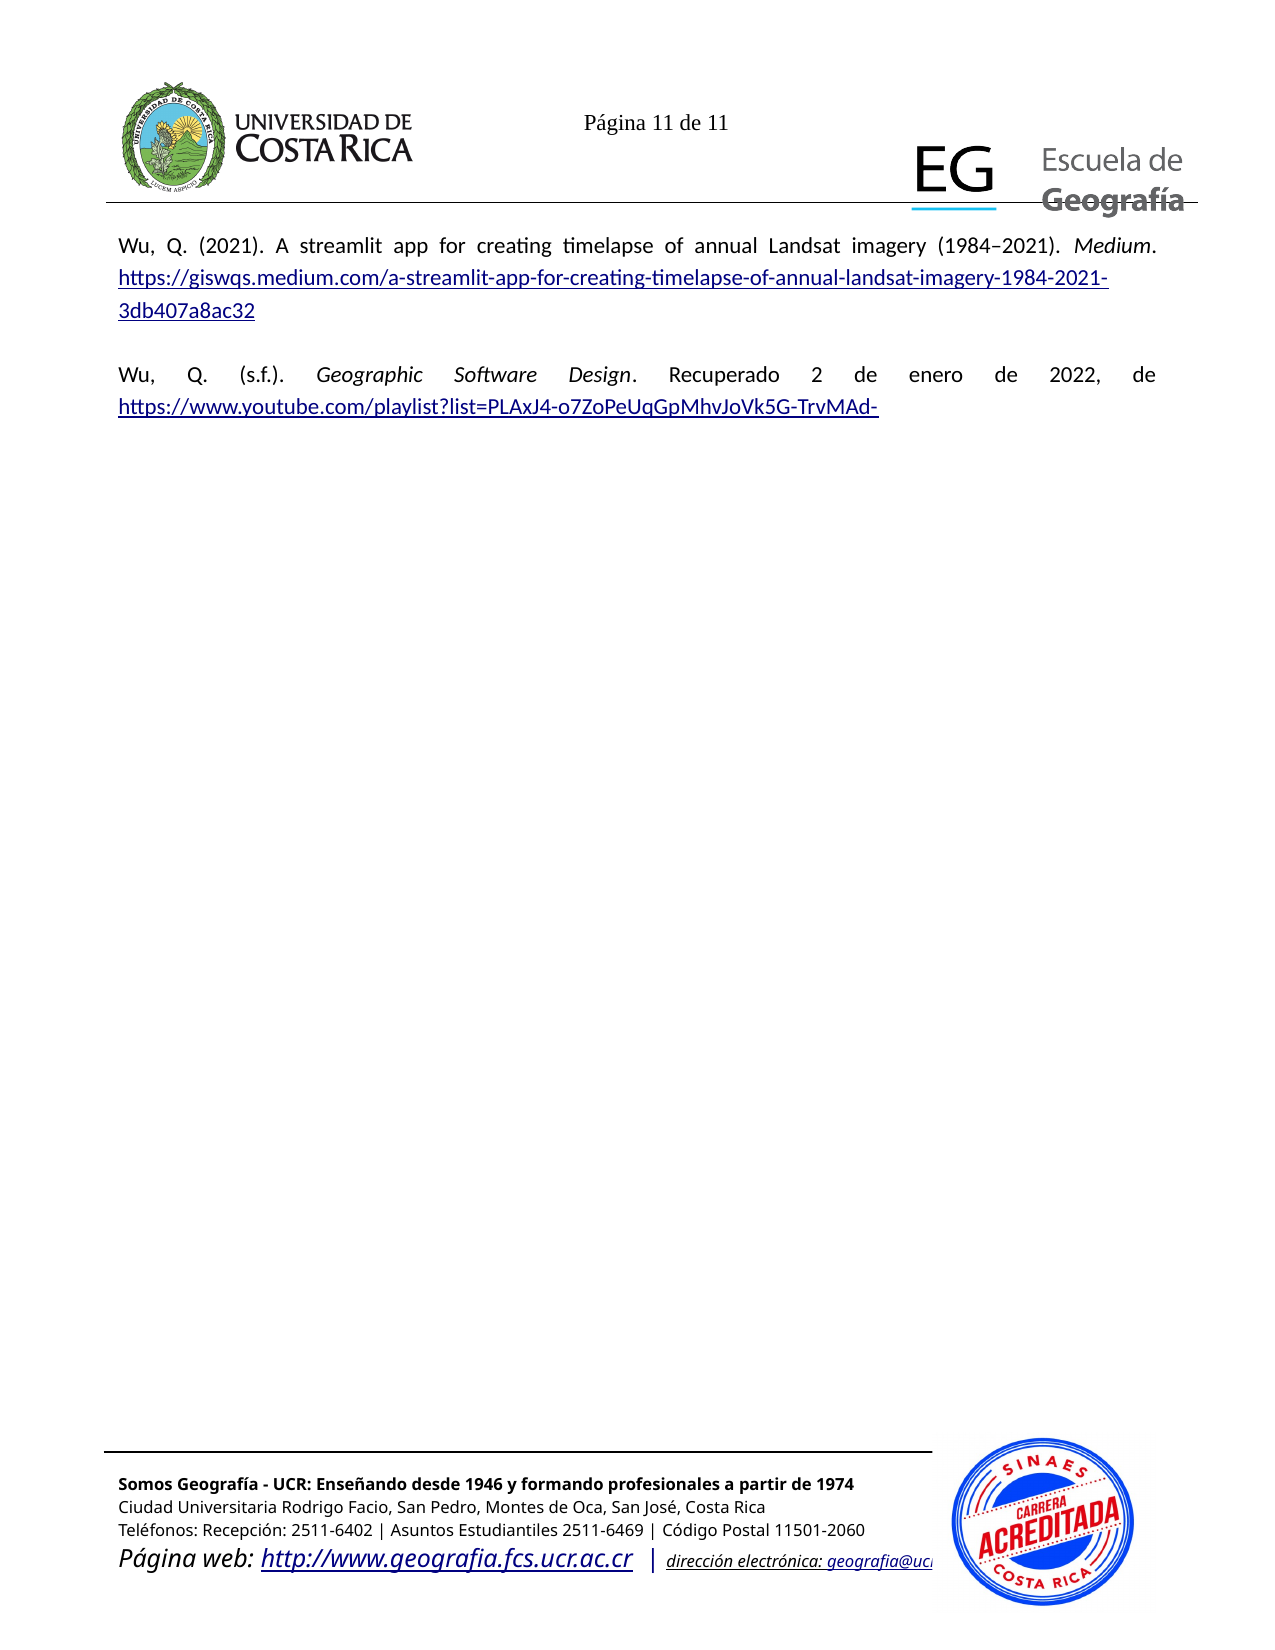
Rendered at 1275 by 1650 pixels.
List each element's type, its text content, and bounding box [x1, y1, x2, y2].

picture [118, 76, 417, 197]
picture [887, 102, 1208, 253]
picture [932, 1432, 1156, 1613]
text Wu, Q. (2021). A streamlit app for creating timelapse of annual Landsat imagery (1984–2021). Medium. https://giswqs.medium.com/a-streamlit-app-for-creating-timelapse-of-annual-landsat-imagery-1984-2021-3db407a8ac32 [118, 231, 1157, 324]
text Wu, Q. (s.f.). Geographic Software Design. Recuperado 2 de enero de 2022, de https://www.youtube.com/playlist?list=PLAxJ4-o7ZoPeUqGpMhvJoVk5G-TrvMAd- [118, 360, 1157, 420]
